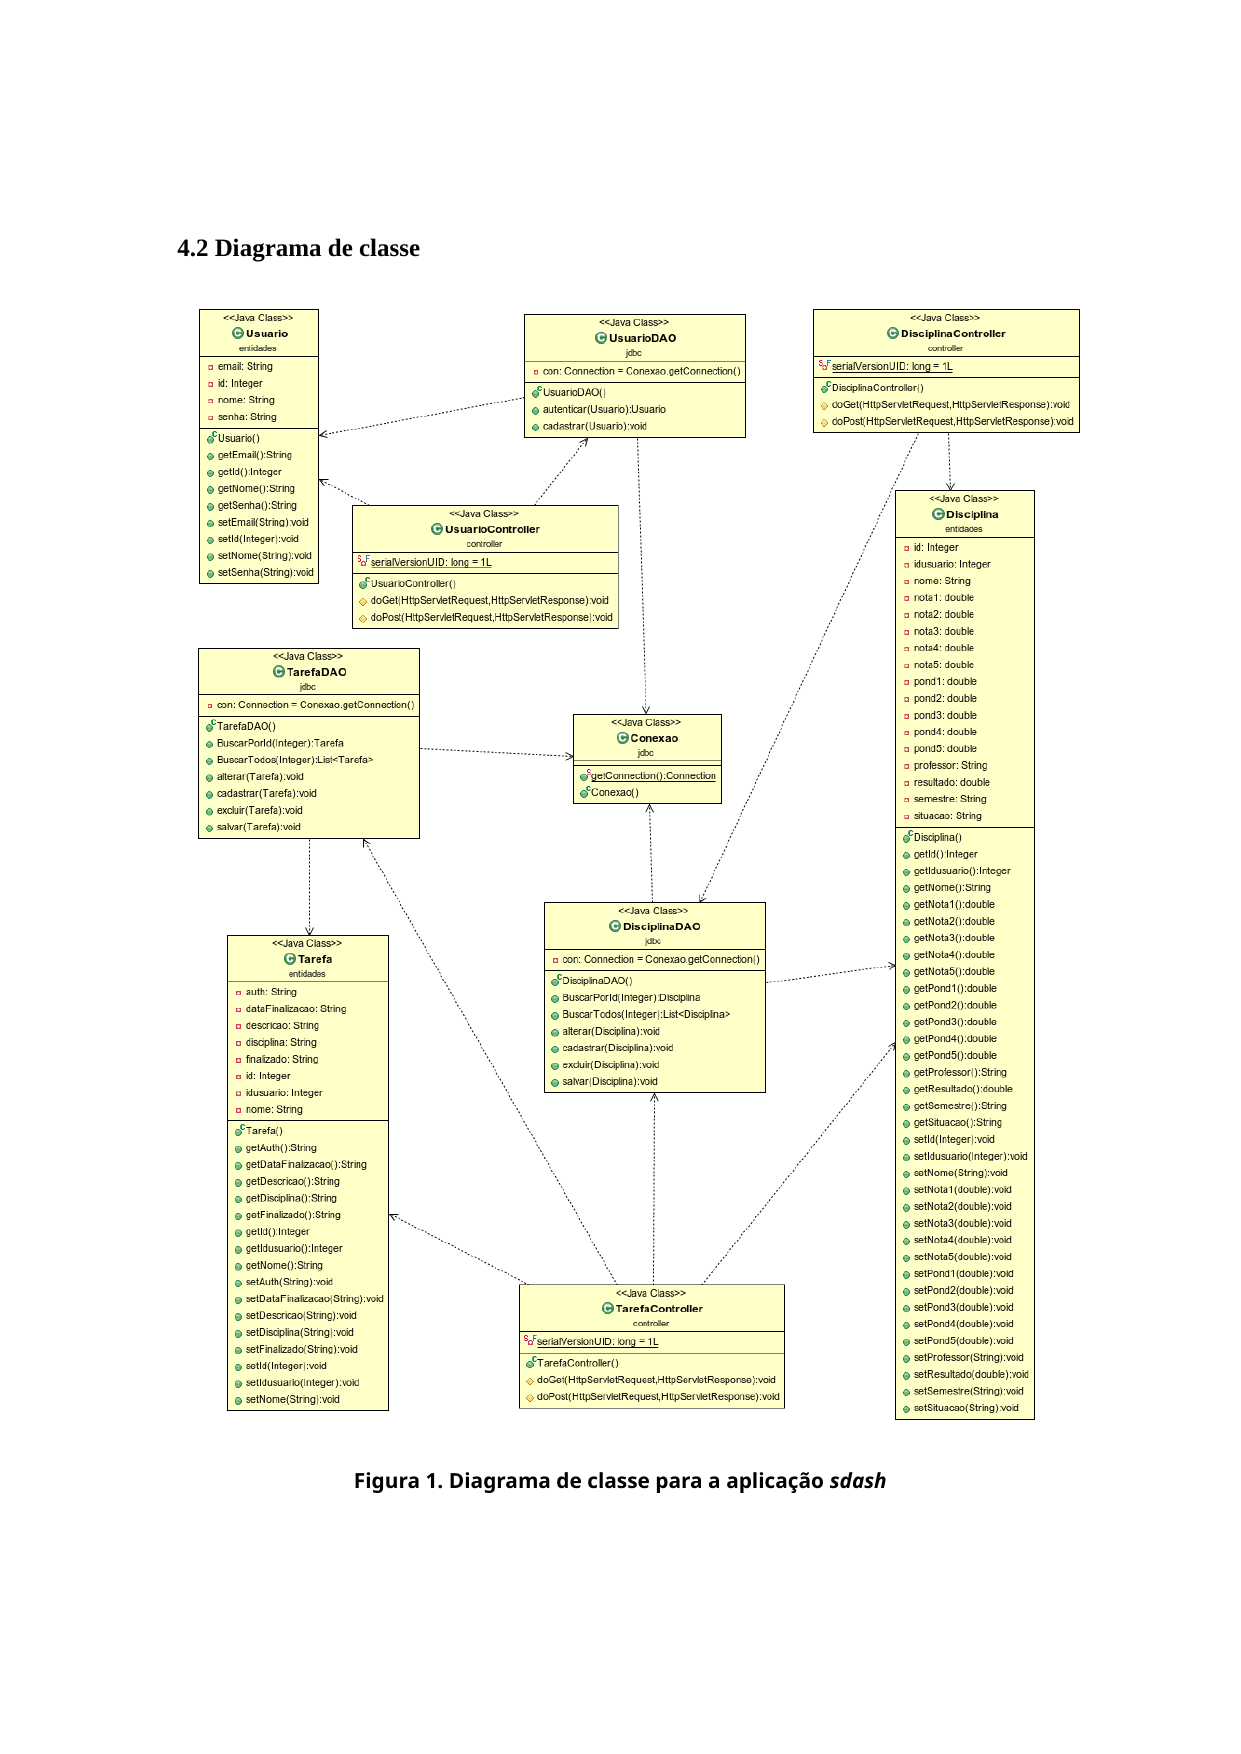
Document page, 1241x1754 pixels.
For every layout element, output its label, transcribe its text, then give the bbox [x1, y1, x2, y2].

text Figura 1. Diagrama de classe para a aplicação sdash [177, 1467, 1063, 1495]
text 4.2 Diagrama de classe [177, 233, 1063, 262]
picture [195, 306, 1082, 1422]
